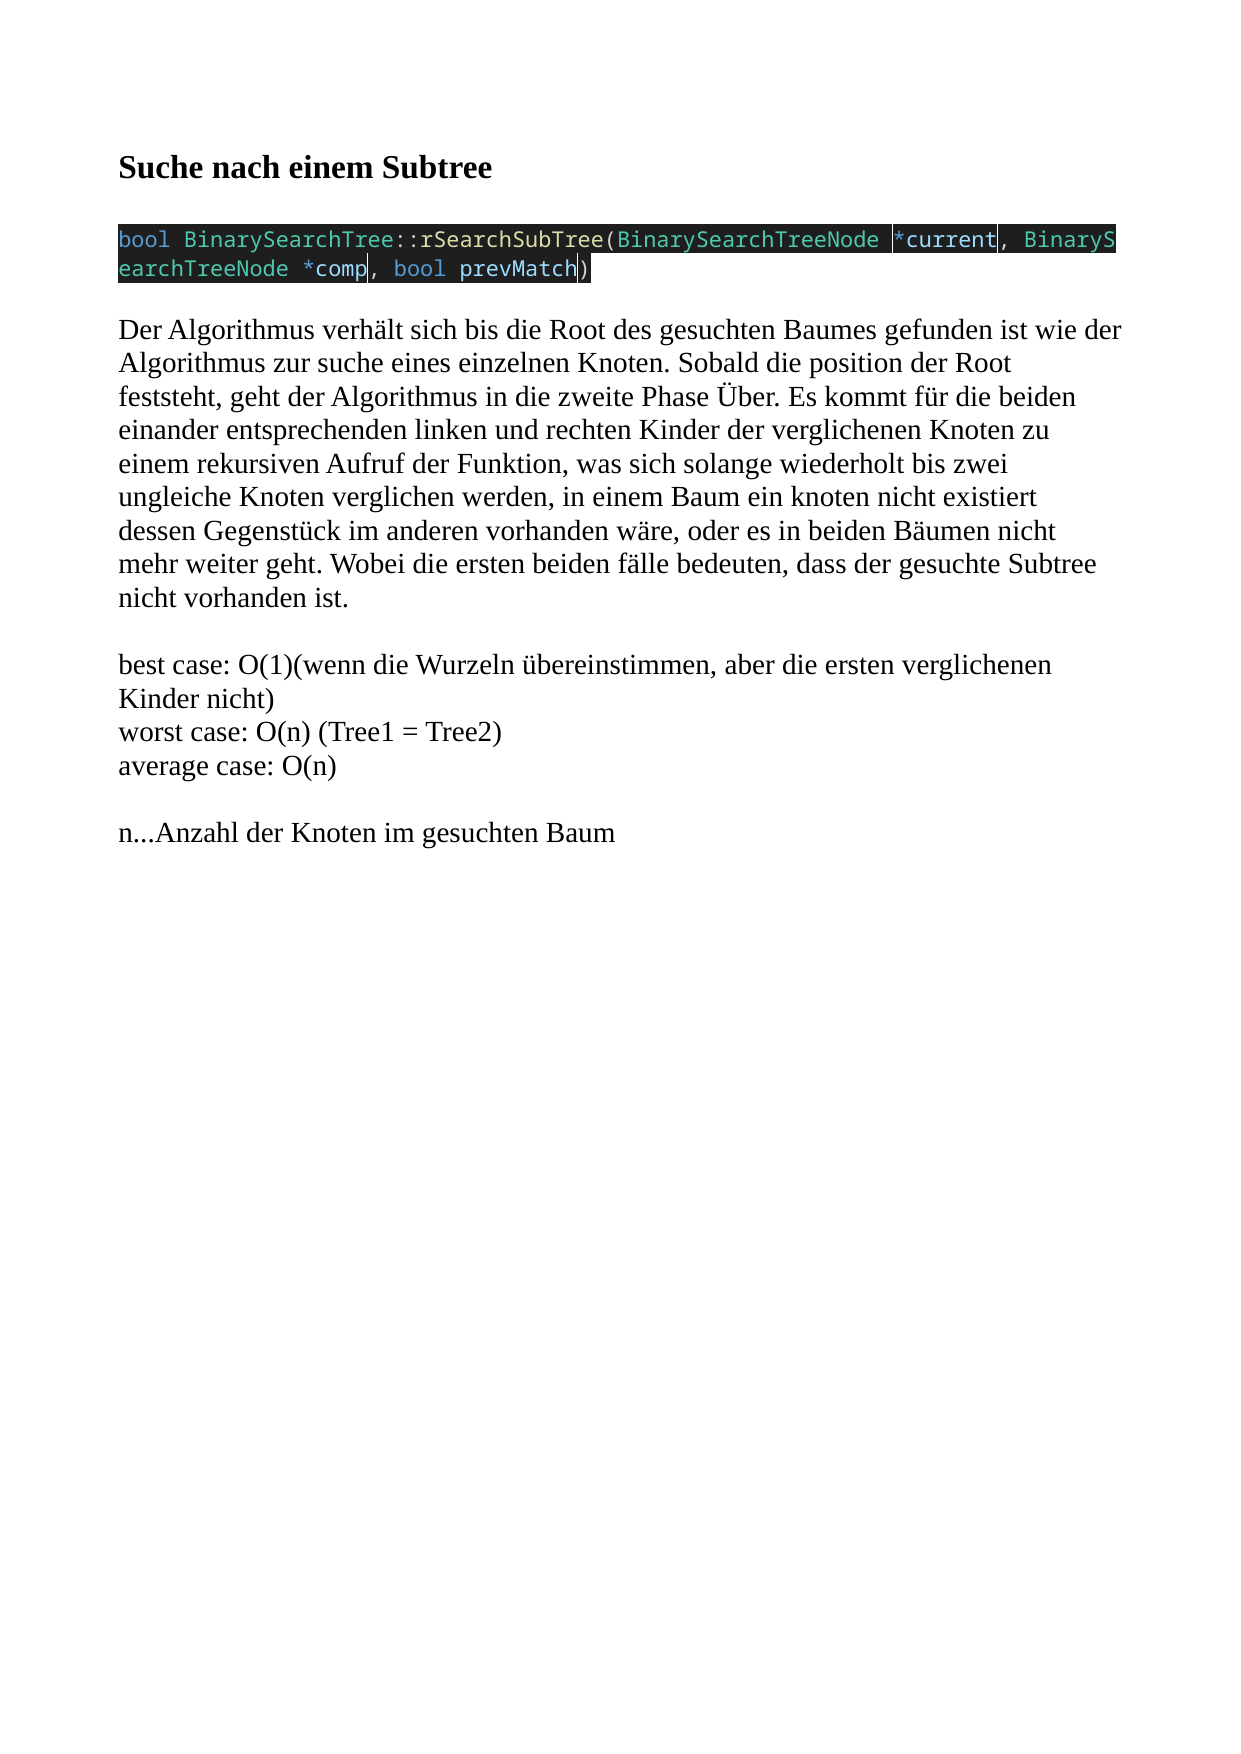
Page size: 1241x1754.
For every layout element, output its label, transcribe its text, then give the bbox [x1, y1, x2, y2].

text Der Algorithmus verhält sich bis die Root des gesuchten Baumes gefunden ist wie der Algorithmus zur suche eines einzelnen Knoten. Sobald die position der Root feststeht, geht der Algorithmus in die zweite Phase Über. Es kommt für die beiden einander entsprechenden linken und rechten Kinder der verglichenen Knoten zu einem rekursiven Aufruf der Funktion, was sich solange wiederholt bis zwei ungleiche Knoten verglichen werden, in einem Baum ein knoten nicht existiert dessen Gegenstück im anderen vorhanden wäre, oder es in beiden Bäumen nicht mehr weiter geht. Wobei die ersten beiden fälle bedeuten, dass der gesuchte Subtree nicht vorhanden ist. [118, 312, 1122, 614]
text bool BinarySearchTree::rSearchSubTree(BinarySearchTreeNode *current, BinarySearchTreeNode *comp, bool prevMatch) [118, 223, 1122, 283]
text best case: O(1)(wenn die Wurzeln übereinstimmen, aber die ersten verglichenen Kinder nicht) [118, 647, 1122, 714]
text n...Anzahl der Knoten im gesuchten Baum [118, 815, 1122, 848]
text Suche nach einem Subtree [118, 147, 1122, 185]
text worst case: O(n) (Tree1 = Tree2) [118, 714, 1122, 748]
text average case: O(n) [118, 748, 1122, 781]
